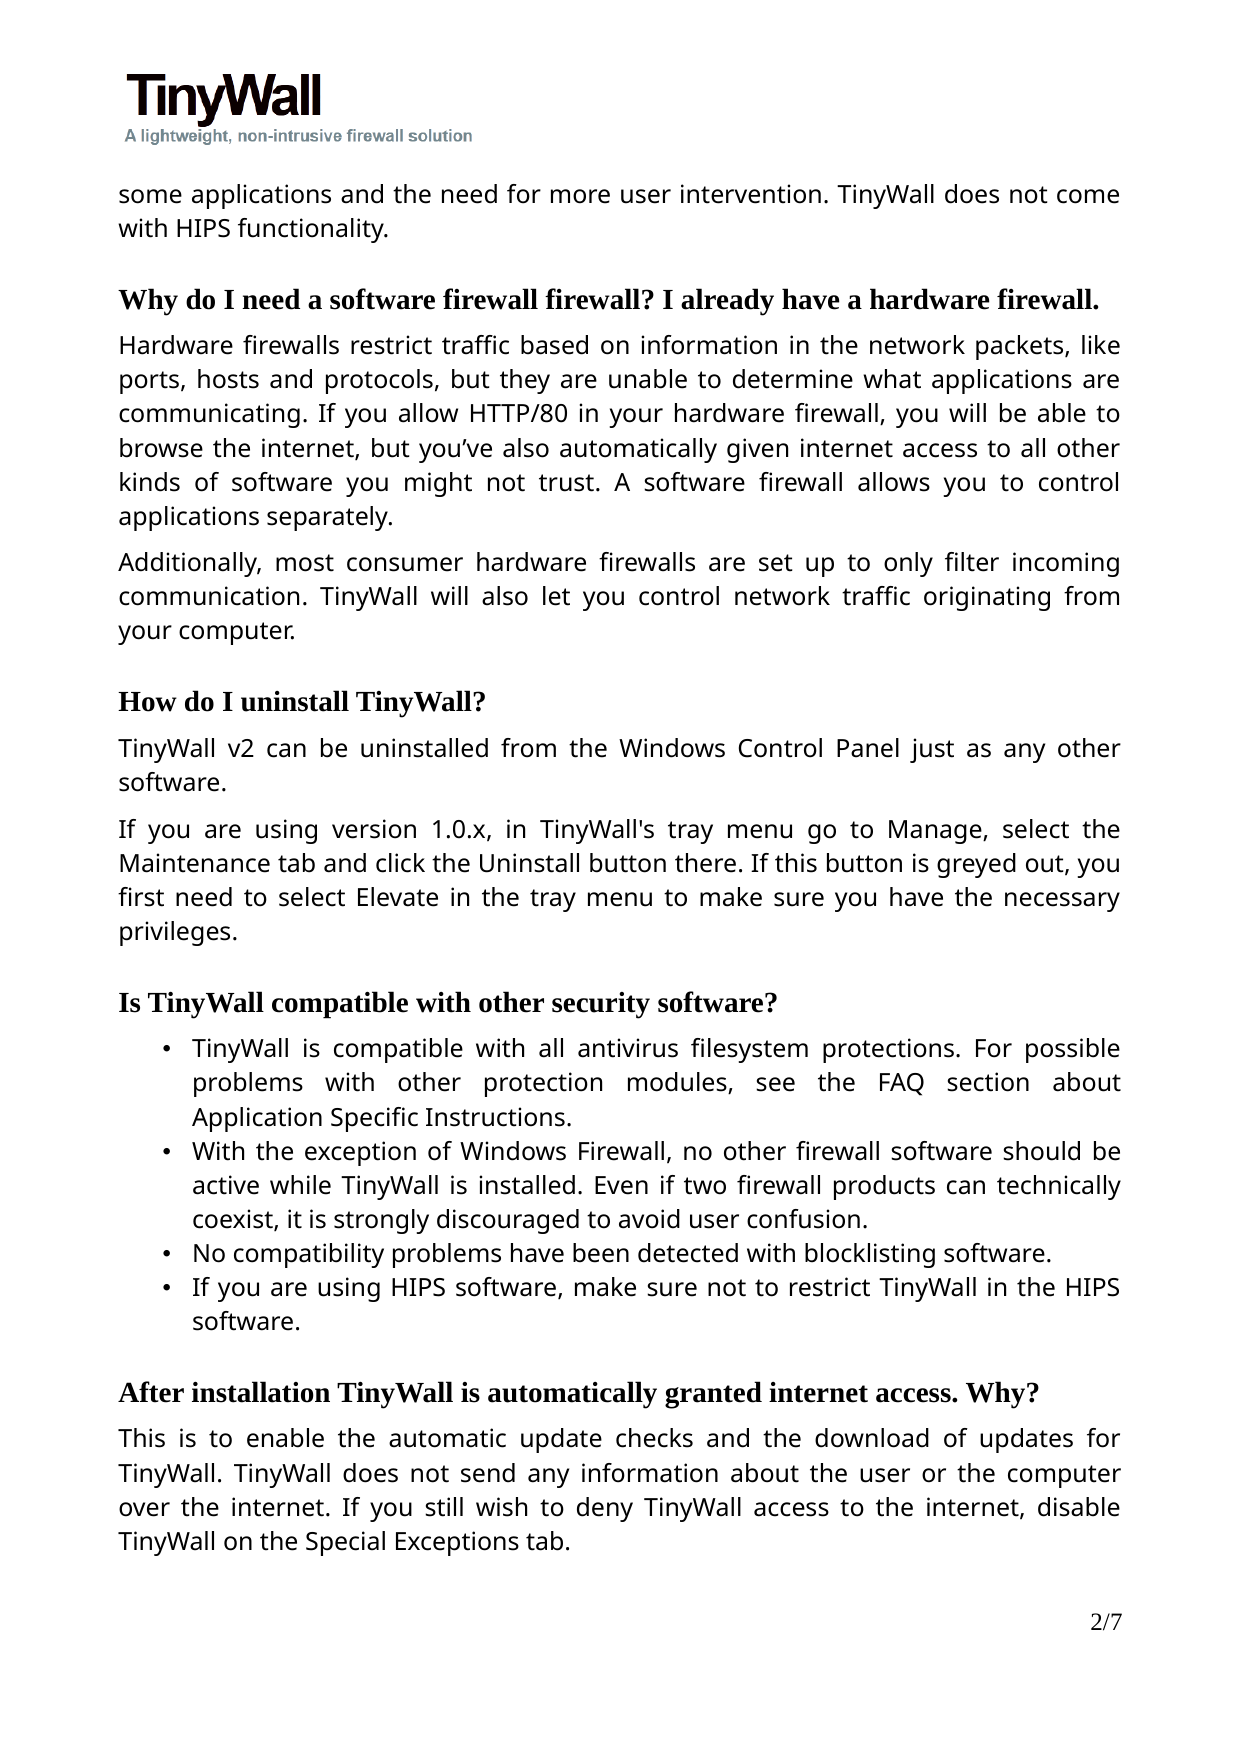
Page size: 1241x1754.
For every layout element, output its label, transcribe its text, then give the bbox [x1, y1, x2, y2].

list With the exception of Windows Firewall, no other firewall software should be active while TinyWall is installed. Even if two firewall products can technically coexist, it is strongly discouraged to avoid user confusion. [162, 1133, 1122, 1235]
text If you are using version 1.0.x, in TinyWall's tray menu go to Manage, select the Maintenance tab and click the Uninstall button there. If this button is greyed out, you first need to select Elevate in the tray menu to make sure you have the necessary privileges. [118, 811, 1122, 947]
list If you are using HIPS software, make sure not to restrict TinyWall in the HIPS software. [162, 1269, 1122, 1338]
subtitle Is TinyWall compatible with other security software? [118, 985, 1122, 1018]
text This is to enable the automatic update checks and the download of updates for TinyWall. TinyWall does not send any information about the user or the computer over the internet. If you still wish to deny TinyWall access to the internet, disable TinyWall on the Special Exceptions tab. [118, 1421, 1122, 1557]
text Additionally, most consumer hardware firewalls are set up to only filter incoming communication. TinyWall will also let you control network traffic originating from your computer. [118, 545, 1122, 647]
picture [120, 68, 475, 146]
subtitle How do I uninstall TinyWall? [118, 684, 1122, 718]
subtitle After installation TinyWall is automatically granted internet access. Why? [118, 1375, 1122, 1409]
text TinyWall v2 can be uninstalled from the Windows Control Panel just as any other software. [118, 731, 1122, 799]
subtitle Why do I need a software firewall firewall? I already have a hardware firewall. [118, 282, 1122, 316]
list No compatibility problems have been detected with blocklisting software. [162, 1235, 1122, 1269]
text some applications and the need for more user intervention. TinyWall does not come with HIPS functionality. [118, 176, 1122, 244]
text Hardware firewalls restrict traffic based on information in the network packets, like ports, hosts and protocols, but they are unable to determine what applications are communicating. If you allow HTTP/80 in your hardware firewall, you will be able to browse the internet, but you’ve also automatically given internet access to all other kinds of software you might not trust. A software firewall allows you to control applications separately. [118, 328, 1122, 532]
list TinyWall is compatible with all antivirus filesystem protections. For possible problems with other protection modules, see the FAQ section about Application Specific Instructions. [162, 1031, 1122, 1133]
